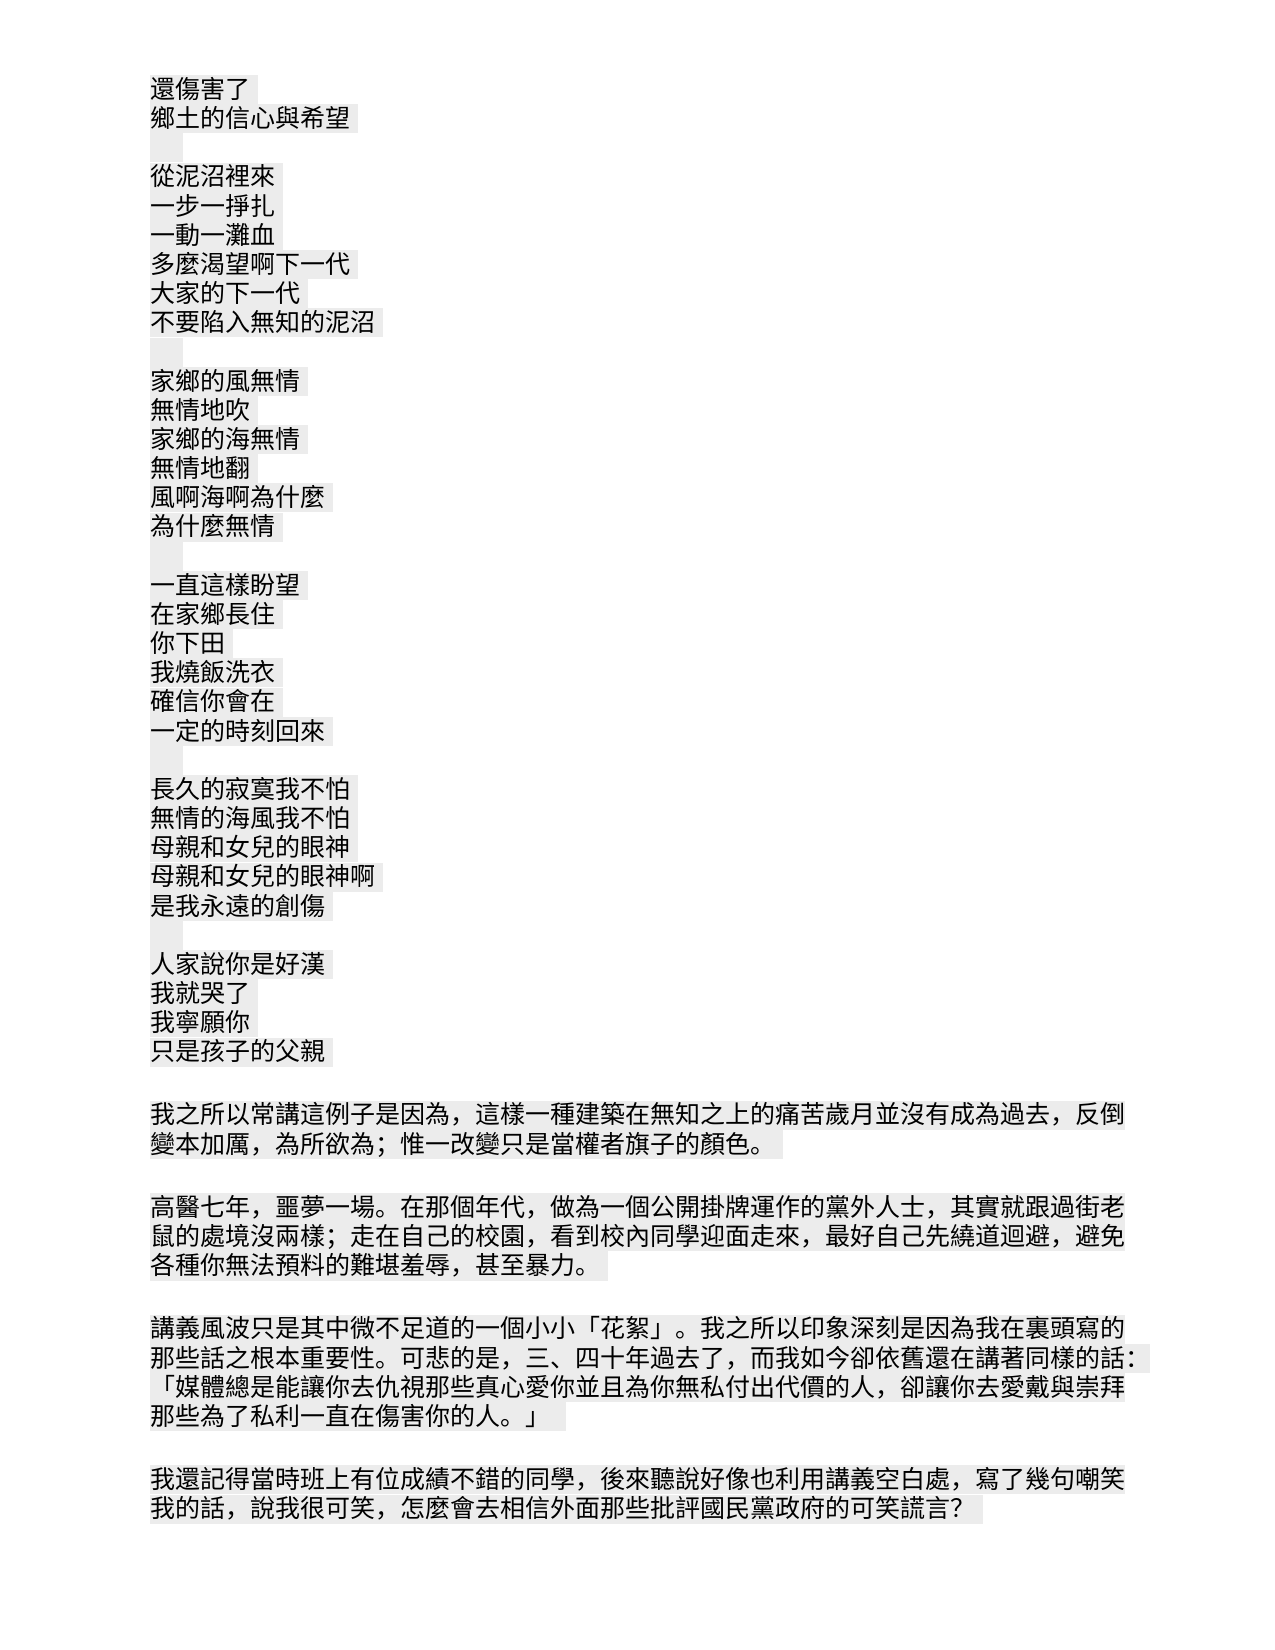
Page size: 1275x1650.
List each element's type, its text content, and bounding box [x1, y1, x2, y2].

text 卡韓政變 (183)：你有可能真的不在乎嗎？ 陳真 2019.10. 09. 美國最近派所謂代表來台灣，「呼籲」台灣人「一起對抗邪惡勢力」；其所謂「邪惡勢力」，指的是中國。 美國，這樣一個奉行國家恐怖主義、半個多世紀來在世界各地製造顛覆動亂、發動侵略戰爭、殺害上千萬人的血腥帝國，卻指控一個對人類和平與文明發展及消滅貧窮做出史無前例之巨大貢獻的中國，很荒唐吧？但是，問題卻出在有幾個人覺得荒唐？ 你幾乎不可能和身邊的人談論任何所謂政治，為什麼？因為如果連這麼基本的常識都會有如此荒唐離譜的認知落差，你還能說什麼？很無言不是嗎？別人不用開口，你就知道他要說什麼了，就如同黨外時期，人們不用開口，你就知道他要說蔣家與國民黨是多麼偉大的世界民主燈塔了。 洗腦之厲害與無孔不入，超乎想像；任何人只要掌控主流媒體，將可塑造任何輿論；不管多麼荒唐的說法，都絕對能夠毫無困難地灌輸到人們的腦子裏，毫無困難地決定人們該愛誰或恨誰。 我常舉一個發生在三十幾年前的例子。念大學時，負責替班上編寫一份「臨床實驗診斷學」講義。我利用講義空白處寫了一些話，裏頭有一句話大約是這麼說的：「媒體總是能讓你去仇視那些真心愛你並且為你無私付出代價的人，卻讓你去愛戴與崇拜那些為了私利一直在傷害你的人。」 那時應該還是戒嚴時期，講義付梓前夕，情治單位竟然去包圍印刷廠，約談、恐嚇印刷廠老闆，查扣講義。它連出版品都談不上，只不過是給全班應付考試的一本由我編寫的醫學筆記，竟然也能捲起政治軒然大波。 甚至在事發數個月後，我想把這講義寄給一些黨外朋友，郵局竟然拒絕遞送，說我違法。郵局主管當著我的面，粗暴地撕開牛皮紙袋檢查，用手指猛戳著林義雄和方素敏在林宅血案後的一張合照說：「你看你看！這種東西怎麼能寄？」在那張照片旁邊，我還節錄了一首詩，叫做「盼望」，由方素敏掛名，其實是林雙不寫的。詩是這麼寫的： 人家說你是好漢 我就哭了 我寧願你 只是孩子的父親 你握緊民主的火把 追求鄉土的光 他們卻說你 拿火要放 喪失了的，不僅是自由 喪失了的，不僅是母親 不僅是女兒 還傷害了 鄉土的信心與希望 從泥沼裡來 一步一掙扎 一動一灘血 多麼渴望啊下一代 大家的下一代 不要陷入無知的泥沼 家鄉的風無情 無情地吹 家鄉的海無情 無情地翻 風啊海啊為什麼 為什麼無情 一直這樣盼望 在家鄉長住 你下田 我燒飯洗衣 確信你會在 一定的時刻回來 長久的寂寞我不怕 無情的海風我不怕 母親和女兒的眼神 母親和女兒的眼神啊 是我永遠的創傷 人家說你是好漢 我就哭了 我寧願你 只是孩子的父親 我之所以常講這例子是因為，這樣一種建築在無知之上的痛苦歲月並沒有成為過去，反倒變本加厲，為所欲為；惟一改變只是當權者旗子的顏色。 高醫七年，噩夢一場。在那個年代，做為一個公開掛牌運作的黨外人士，其實就跟過街老鼠的處境沒兩樣；走在自己的校園，看到校內同學迎面走來，最好自己先繞道迴避，避免各種你無法預料的難堪羞辱，甚至暴力。 講義風波只是其中微不足道的一個小小「花絮」。我之所以印象深刻是因為我在裏頭寫的那些話之根本重要性。可悲的是，三、四十年過去了，而我如今卻依舊還在講著同樣的話：「媒體總是能讓你去仇視那些真心愛你並且為你無私付出代價的人，卻讓你去愛戴與崇拜那些為了私利一直在傷害你的人。」 我還記得當時班上有位成績不錯的同學，後來聽說好像也利用講義空白處，寫了幾句嘲笑我的話，說我很可笑，怎麼會去相信外面那些批評國民黨政府的可笑謊言？ 大家懂我的意思吧？回到文章開頭所說，你想，當你說美國才是天底下最邪惡的血腥惡勢力、而中國則是最為良善和平的一股正面力量時，腦殘們聽了，心裏會怎麼想？他一定會很納悶：怎麼會有人講出這麼離譜的話？是不是被萬惡的共匪洗腦或收買了？ 無數的例子可以說明洗腦之威力與荒唐，擺在眼前的就是韓國瑜，如果你覺得當年把林義雄抹黑成陰暗醜陋的青面獠牙很荒唐，那麼，把韓國瑜抹黑成什麼低能鬼混的草包，不也一樣荒唐透了頂。 前幾天，一位從美國回來的好朋友似乎很驚訝我怎麼會支持韓國瑜，問我原因。我其實很難回答，我只能很粗淺地說韓國瑜清廉正直聰明勤奮熱情善良平易近人等等等。我說，政壇之上，除了陳定南之外，難出其右。 這樣一個難得的政治人物，勤奮正直，聰慧善良，在乎痛苦人們的感受，居然短短幾個月就被人渣們給抹黑成腦殘人渣，抹黑得臭不可聞。 島內幾十年來，一直都是在搞這一套，日復一日，年復一年。政治上，我們其實不但從未進步，而且不斷往後急速倒退。人們依舊無知，對無恥不義之事無感；即便是明白人亦同樣缺乏義憤，事不關己，彷彿那只是韓國瑜他家的事。問題是，世上一切有關是非善惡之事，關乎所有人，沒有人會是局外人。 有這麼一種聲音說，不管誰當選，都不影響大局。所謂大局，指的是兩岸關係歸屬及中美之間的博奕勝負。我並不認同這句話，因為倘若它言之成理，那麼，不管此岸或彼岸，人們幾乎什麼事都不用做了，因為每一件事相對於所謂大局，都是小事，其實都起不了決定性的作用。 這樣的思維當然不合理。我們總不能一味只想著所謂大局，然後說我們又不是習近平，不管做什麼都影響不了大局，因此不管怎麼做都無所謂？ 在另一種大小的意義上，這種思維更說不通。簡單這麼說，現實利害之大，大不過基本是非善惡。更通俗地說，我可以不在乎韓國瑜落選，但我不可能不在乎在整個所謂選舉過程中的善惡是非，我不可能不在乎裏頭的卑鄙齷齪，不可能不在乎裏頭的無辜與無私。 如果我們可以不在乎這一切有關美醜善惡之事，那意味著我們根本不在乎一切不是嗎？如果我們不在乎一切，那麼，整個世界與所有萬物的存在，根本毫無意義不是嗎？ [150, 75, 1125, 1558]
